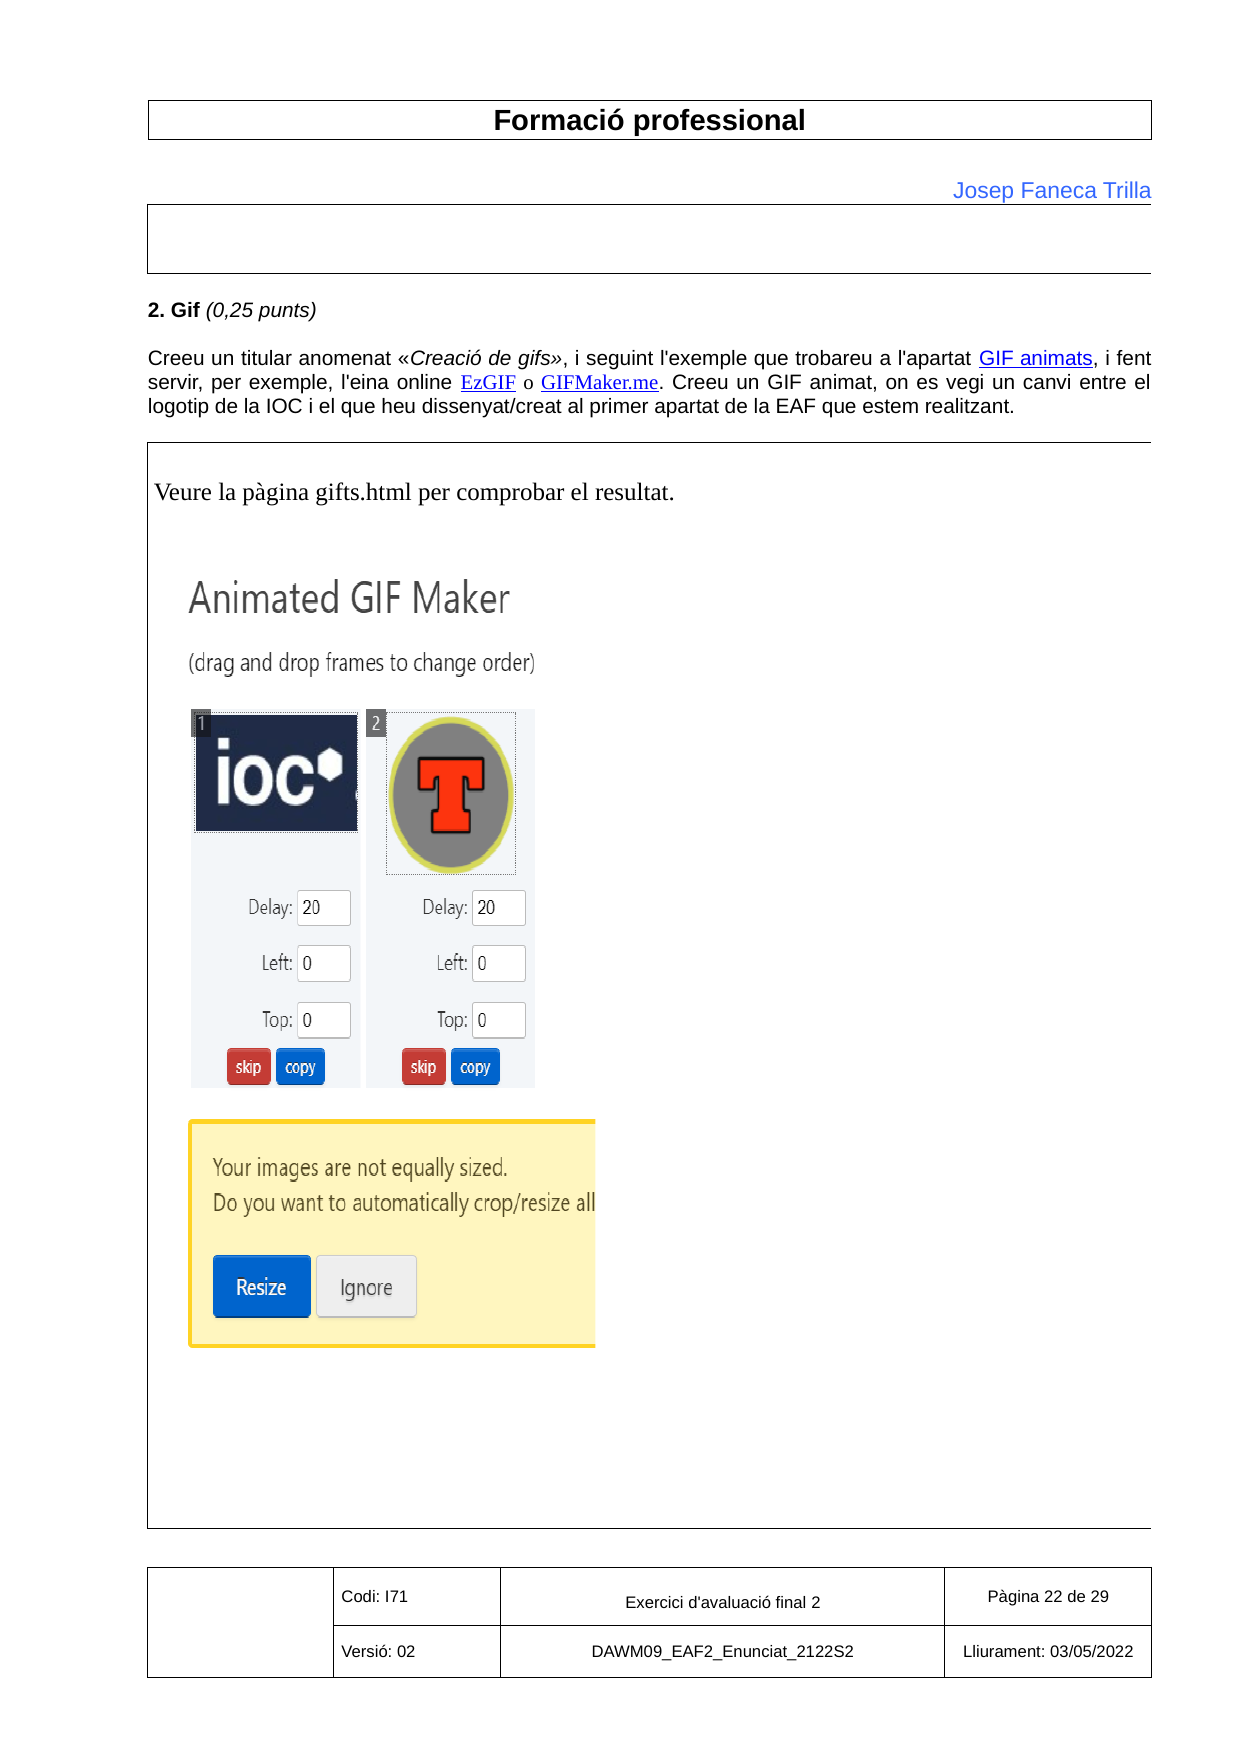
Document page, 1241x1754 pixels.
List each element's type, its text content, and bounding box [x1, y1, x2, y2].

text 2. Gif (0,25 punts) [148, 298, 1151, 322]
table_header [148, 205, 1151, 273]
table_header Veure la pàgina gifts.html per comprobar el resultat. [148, 443, 1151, 1528]
picture [156, 539, 596, 1350]
text Creeu un titular anomenat «Creació de gifs», i seguint l'exemple que trobareu a l'apartat GIF animats, i fent servir, per exemple, l'eina online EzGIF o GIFMaker.me. Creeu un GIF animat, on es vegi un canvi entre el logotip de la IOC i el que heu dissenyat/creat al primer apartat de la EAF que estem realitzant. [148, 346, 1151, 418]
